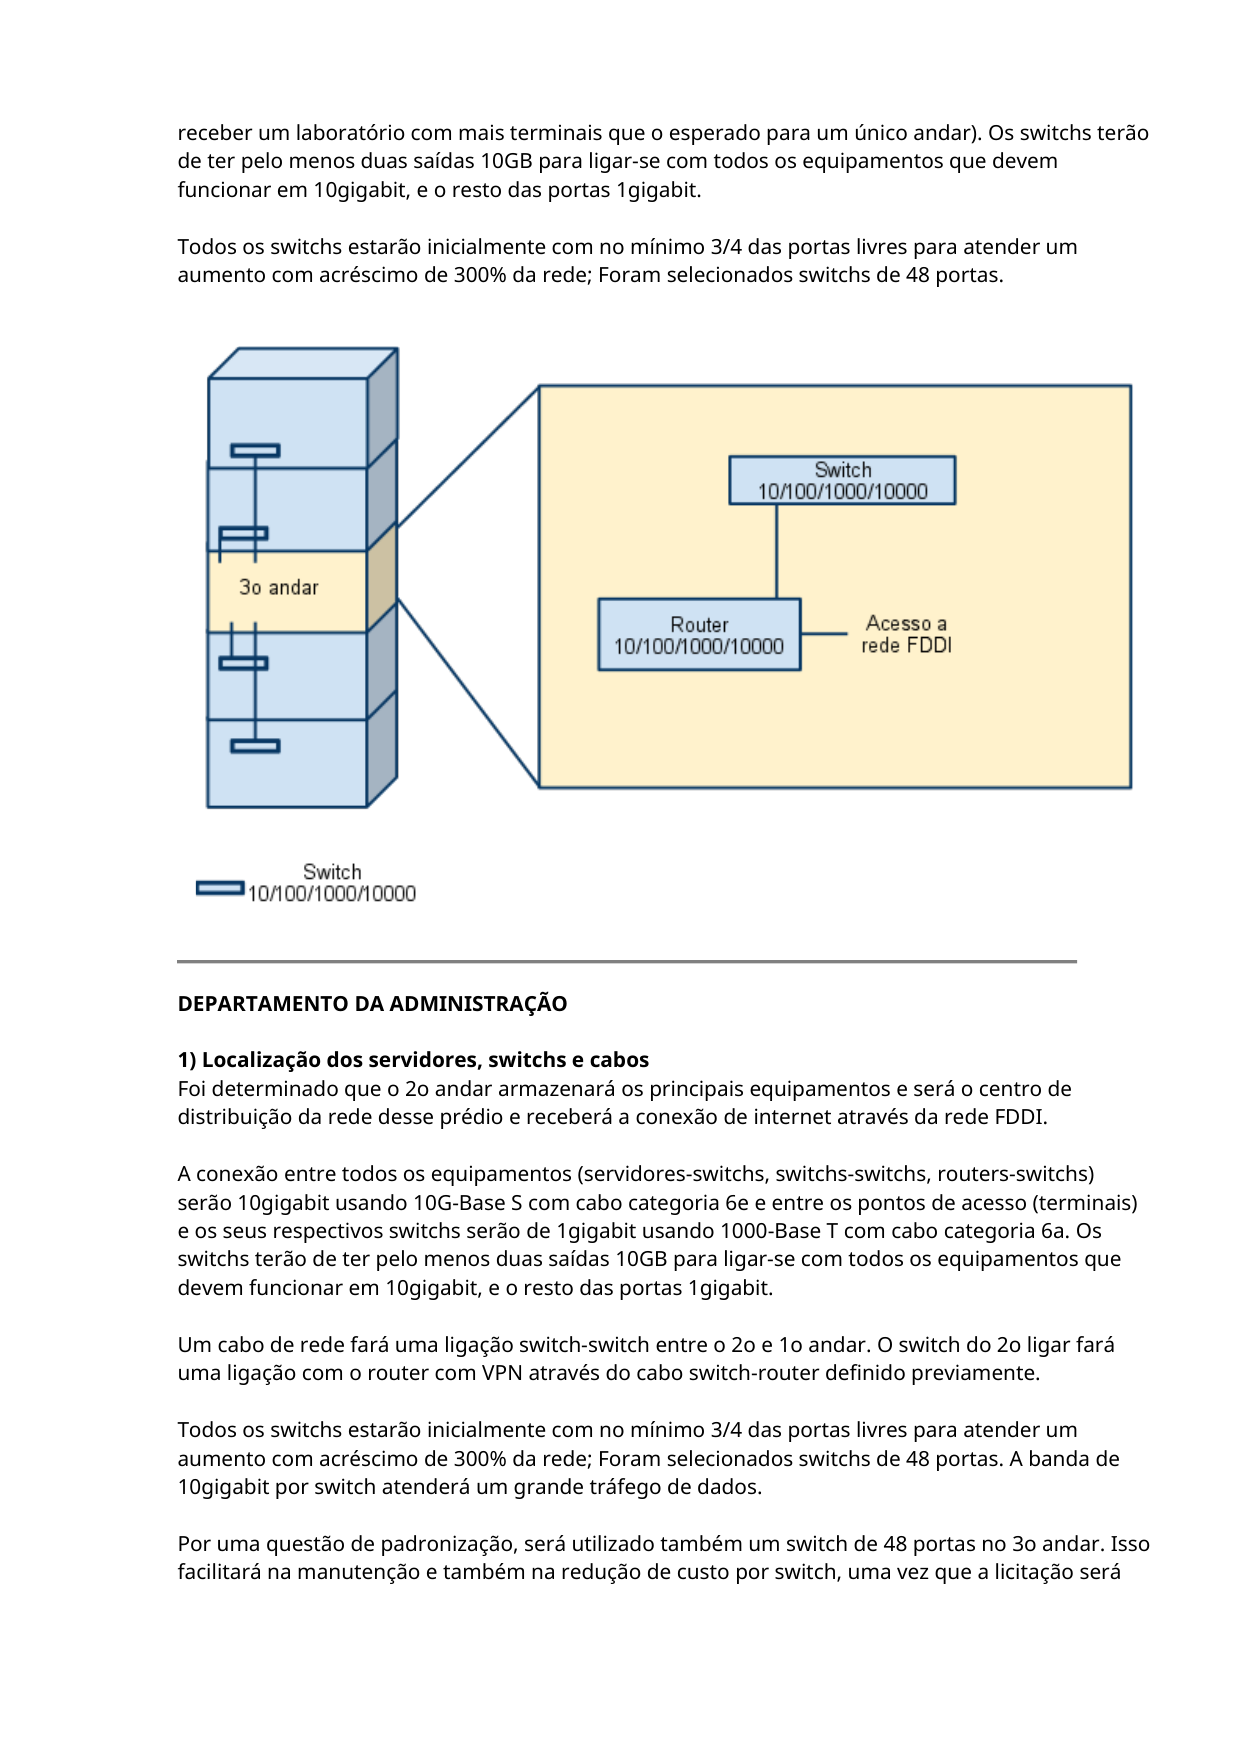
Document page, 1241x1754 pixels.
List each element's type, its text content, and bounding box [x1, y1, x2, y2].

text DEPARTAMENTO DA ADMINISTRAÇÃO 1) Localização dos servidores, switchs e cabos Foi determinado que o 2o andar armazenará os principais equipamentos e será o centro de distribuição da rede desse prédio e receberá a conexão de internet através da rede FDDI. A conexão entre todos os equipamentos (servidores-switchs, switchs-switchs, routers-switchs) serão 10gigabit usando 10G-Base S com cabo categoria 6e e entre os pontos de acesso (terminais) e os seus respectivos switchs serão de 1gigabit usando 1000-Base T com cabo categoria 6a. Os switchs terão de ter pelo menos duas saídas 10GB para ligar-se com todos os equipamentos que devem funcionar em 10gigabit, e o resto das portas 1gigabit. Um cabo de rede fará uma ligação switch-switch entre o 2o e 1o andar. O switch do 2o ligar fará uma ligação com o router com VPN através do cabo switch-router definido previamente. Todos os switchs estarão inicialmente com no mínimo 3/4 das portas livres para atender um aumento com acréscimo de 300% da rede; Foram selecionados switchs de 48 portas. A banda de 10gigabit por switch atenderá um grande tráfego de dados. Por uma questão de padronização, será utilizado também um switch de 48 portas no 3o andar. Isso facilitará na manutenção e também na redução de custo por switch, uma vez que a licitação será [177, 989, 1152, 1586]
text receber um laboratório com mais terminais que o esperado para um único andar). Os switchs terão de ter pelo menos duas saídas 10GB para ligar-se com todos os equipamentos que devem funcionar em 10gigabit, e o resto das portas 1gigabit. Todos os switchs estarão inicialmente com no mínimo 3/4 das portas livres para atender um aumento com acréscimo de 300% da rede; Foram selecionados switchs de 48 portas. [177, 118, 1152, 317]
picture [195, 346, 1134, 903]
